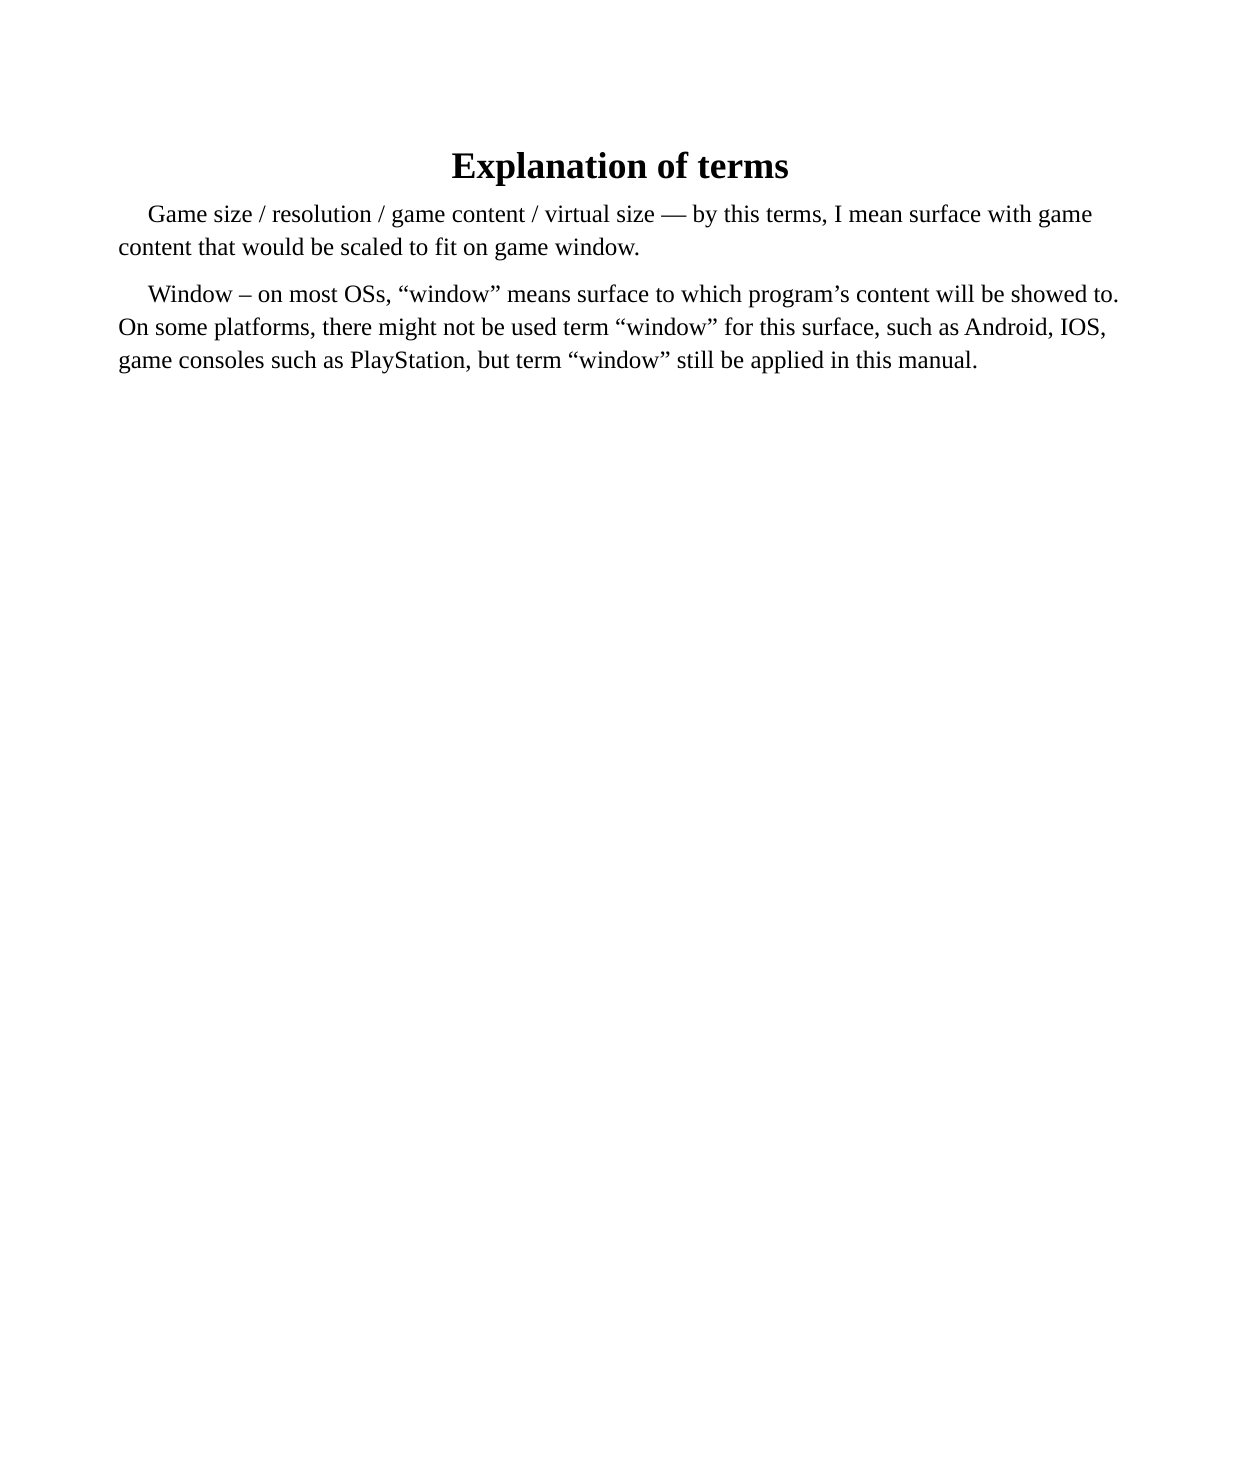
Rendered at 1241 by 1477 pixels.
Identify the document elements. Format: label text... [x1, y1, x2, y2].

text Game size / resolution / game content / virtual size — by this terms, I mean surface with game content that would be scaled to fit on game window. [118, 199, 1122, 261]
subtitle Explanation of terms [118, 143, 1122, 186]
text Window – on most OSs, “window” means surface to which program’s content will be showed to. On some platforms, there might not be used term “window” for this surface, such as Android, IOS, game consoles such as PlayStation, but term “window” still be applied in this manual. [118, 279, 1122, 374]
